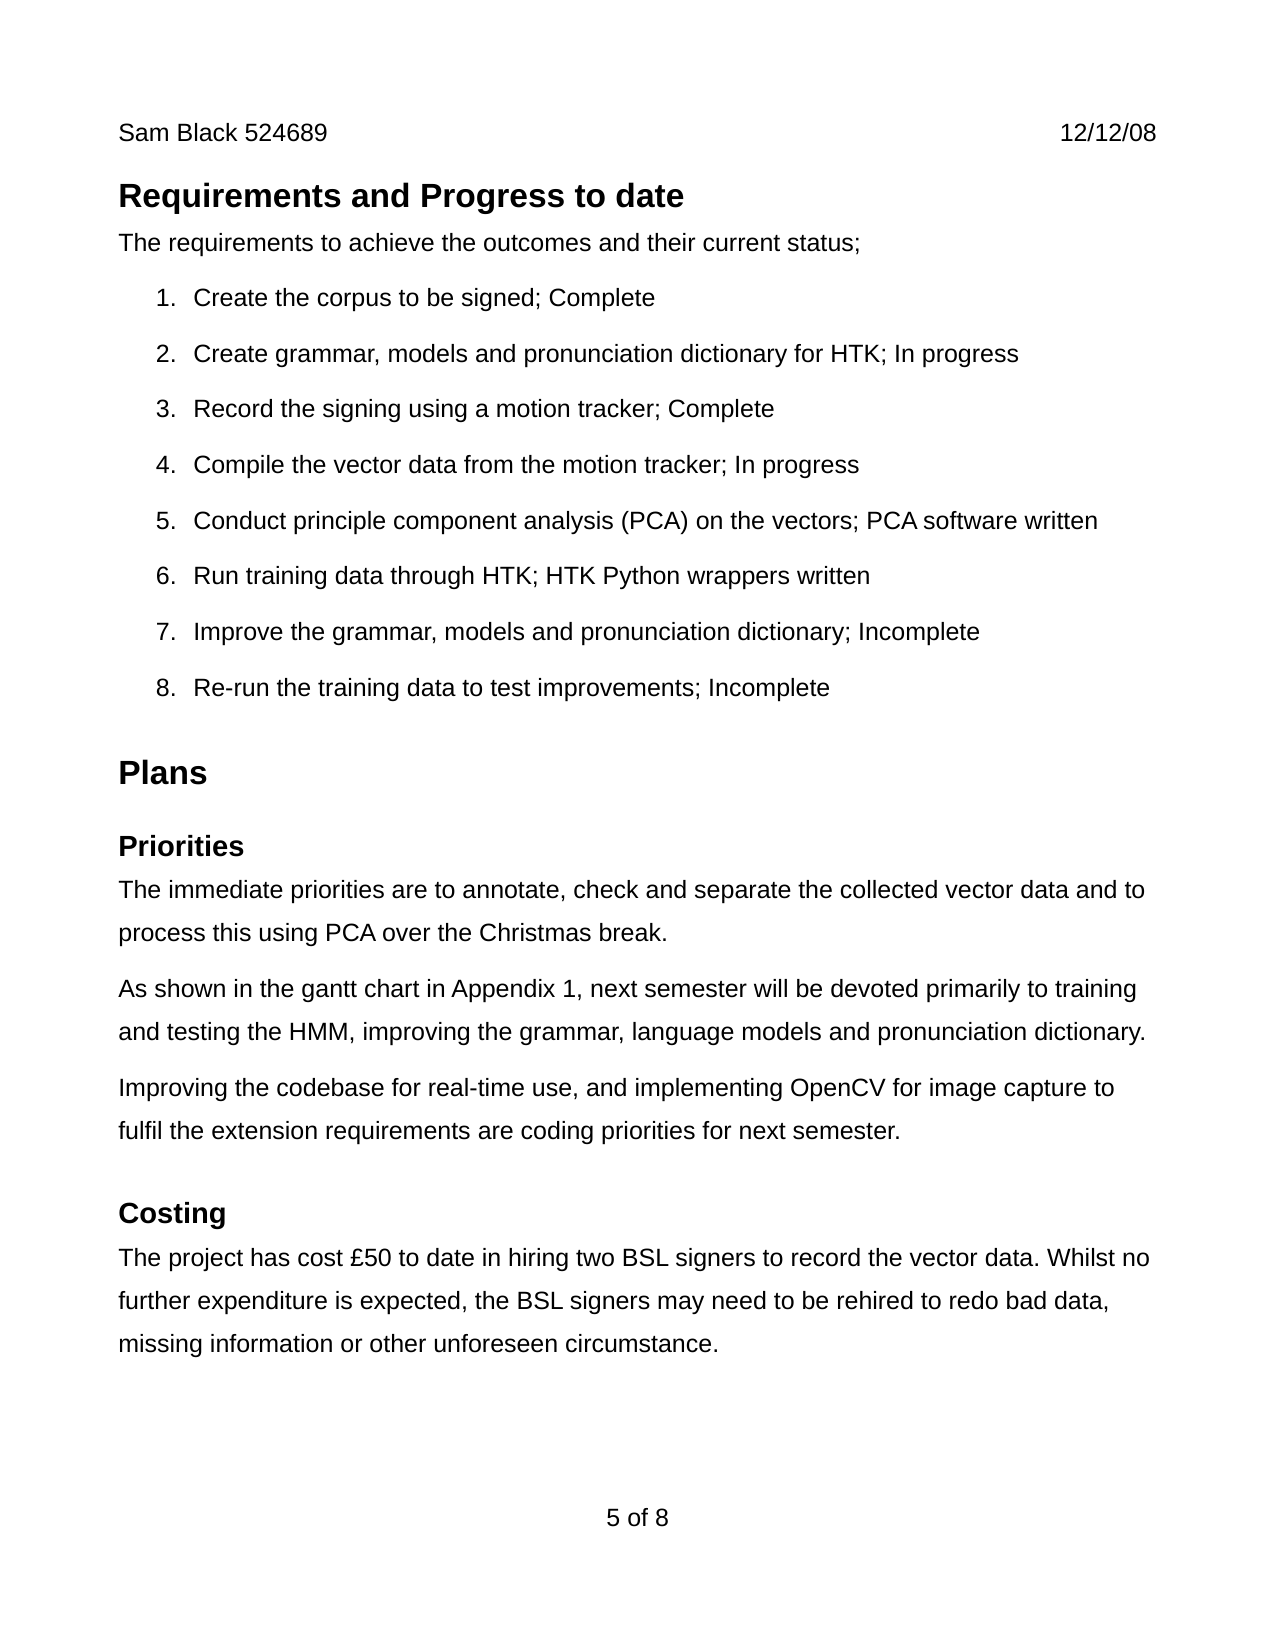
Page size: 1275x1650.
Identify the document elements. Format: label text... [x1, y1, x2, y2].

text The requirements to achieve the outcomes and their current status; [118, 227, 1157, 256]
subtitle Costing [118, 1197, 1157, 1230]
subtitle Priorities [118, 829, 1157, 863]
text Improving the codebase for real-time use, and implementing OpenCV for image capture to fulfil the extension requirements are coding priorities for next semester. [118, 1073, 1157, 1145]
text The immediate priorities are to annotate, check and separate the collected vector data and to process this using PCA over the Christmas break. [118, 875, 1157, 947]
list Create the corpus to be signed; Complete [156, 283, 1157, 312]
list Conduct principle component analysis (PCA) on the vectors; PCA software written [156, 506, 1157, 534]
list Record the signing using a motion tracker; Complete [156, 394, 1157, 423]
list Improve the grammar, models and pronunciation dictionary; Incomplete [156, 617, 1157, 646]
list Run training data through HTK; HTK Python wrappers written [156, 561, 1157, 590]
subtitle Requirements and Progress to date [118, 176, 1157, 215]
list Re-run the training data to test improvements; Incomplete [156, 672, 1157, 701]
text As shown in the gantt chart in Appendix 1, next semester will be devoted primarily to training and testing the HMM, improving the grammar, language models and pronunciation dictionary. [118, 974, 1157, 1046]
list Compile the vector data from the motion tracker; In progress [156, 450, 1157, 479]
subtitle Plans [118, 753, 1157, 792]
list Create grammar, models and pronunciation dictionary for HTK; In progress [156, 339, 1157, 367]
text The project has cost £50 to date in hiring two BSL signers to record the vector data. Whilst no further expenditure is expected, the BSL signers may need to be rehired to redo bad data, missing information or other unforeseen circumstance. [118, 1243, 1157, 1358]
